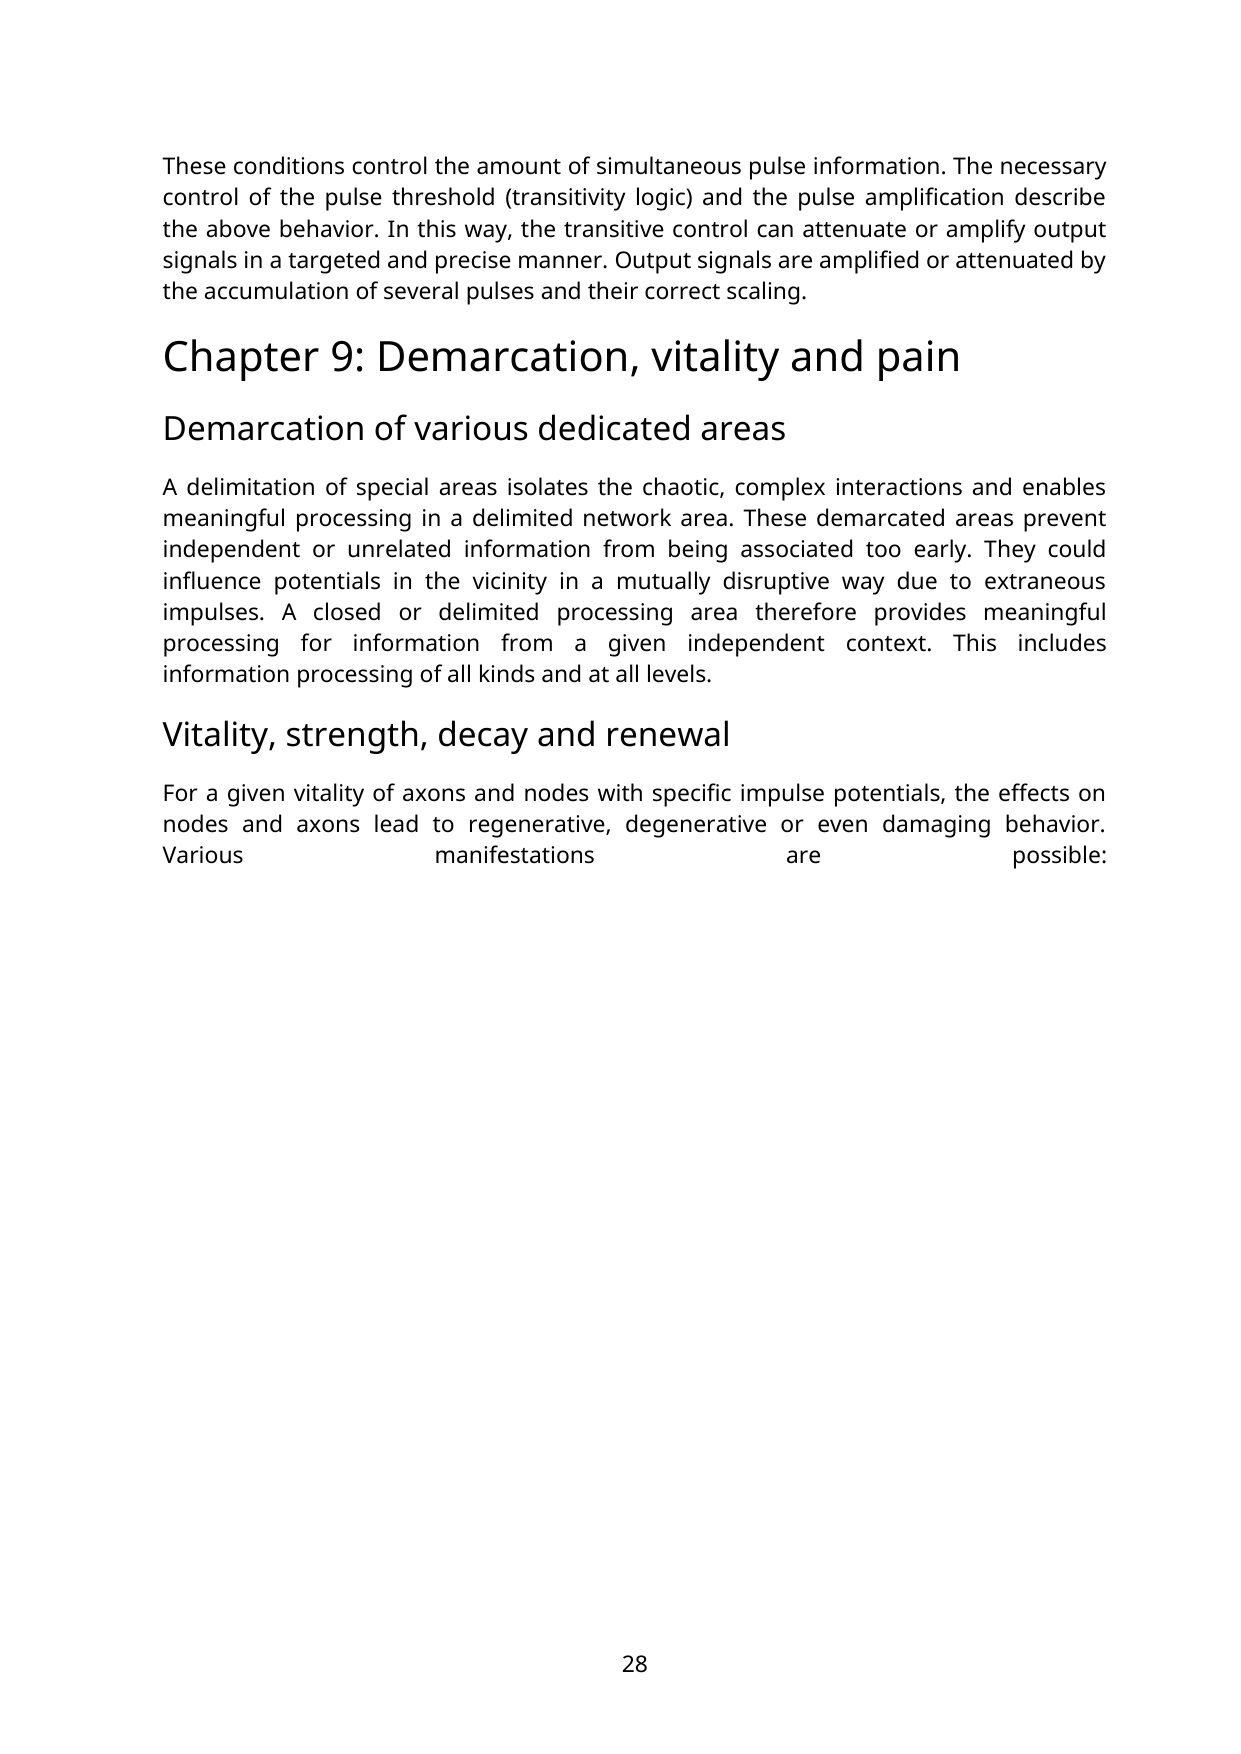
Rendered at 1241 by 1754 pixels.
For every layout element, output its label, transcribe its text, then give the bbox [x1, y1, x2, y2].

subtitle Demarcation of various dedicated areas [162, 405, 1107, 450]
subtitle Chapter 9: Demarcation, vitality and pain [162, 327, 1107, 384]
text These conditions control the amount of simultaneous pulse information. The necessary control of the pulse threshold (transitivity logic) and the pulse amplification describe the above behavior. In this way, the transitive control can attenuate or amplify output signals in a targeted and precise manner. Output signals are amplified or attenuated by the accumulation of several pulses and their correct scaling. [162, 150, 1107, 306]
text For a given vitality of axons and nodes with specific impulse potentials, the effects on nodes and axons lead to regenerative, degenerative or even damaging behavior. Various manifestations are possible: [162, 777, 1107, 902]
subtitle Vitality, strength, decay and renewal [162, 711, 1090, 756]
text A delimitation of special areas isolates the chaotic, complex interactions and enables meaningful processing in a delimited network area. These demarcated areas prevent independent or unrelated information from being associated too early. They could influence potentials in the vicinity in a mutually disruptive way due to extraneous impulses. A closed or delimited processing area therefore provides meaningful processing for information from a given independent context. This includes information processing of all kinds and at all levels. [162, 471, 1107, 690]
